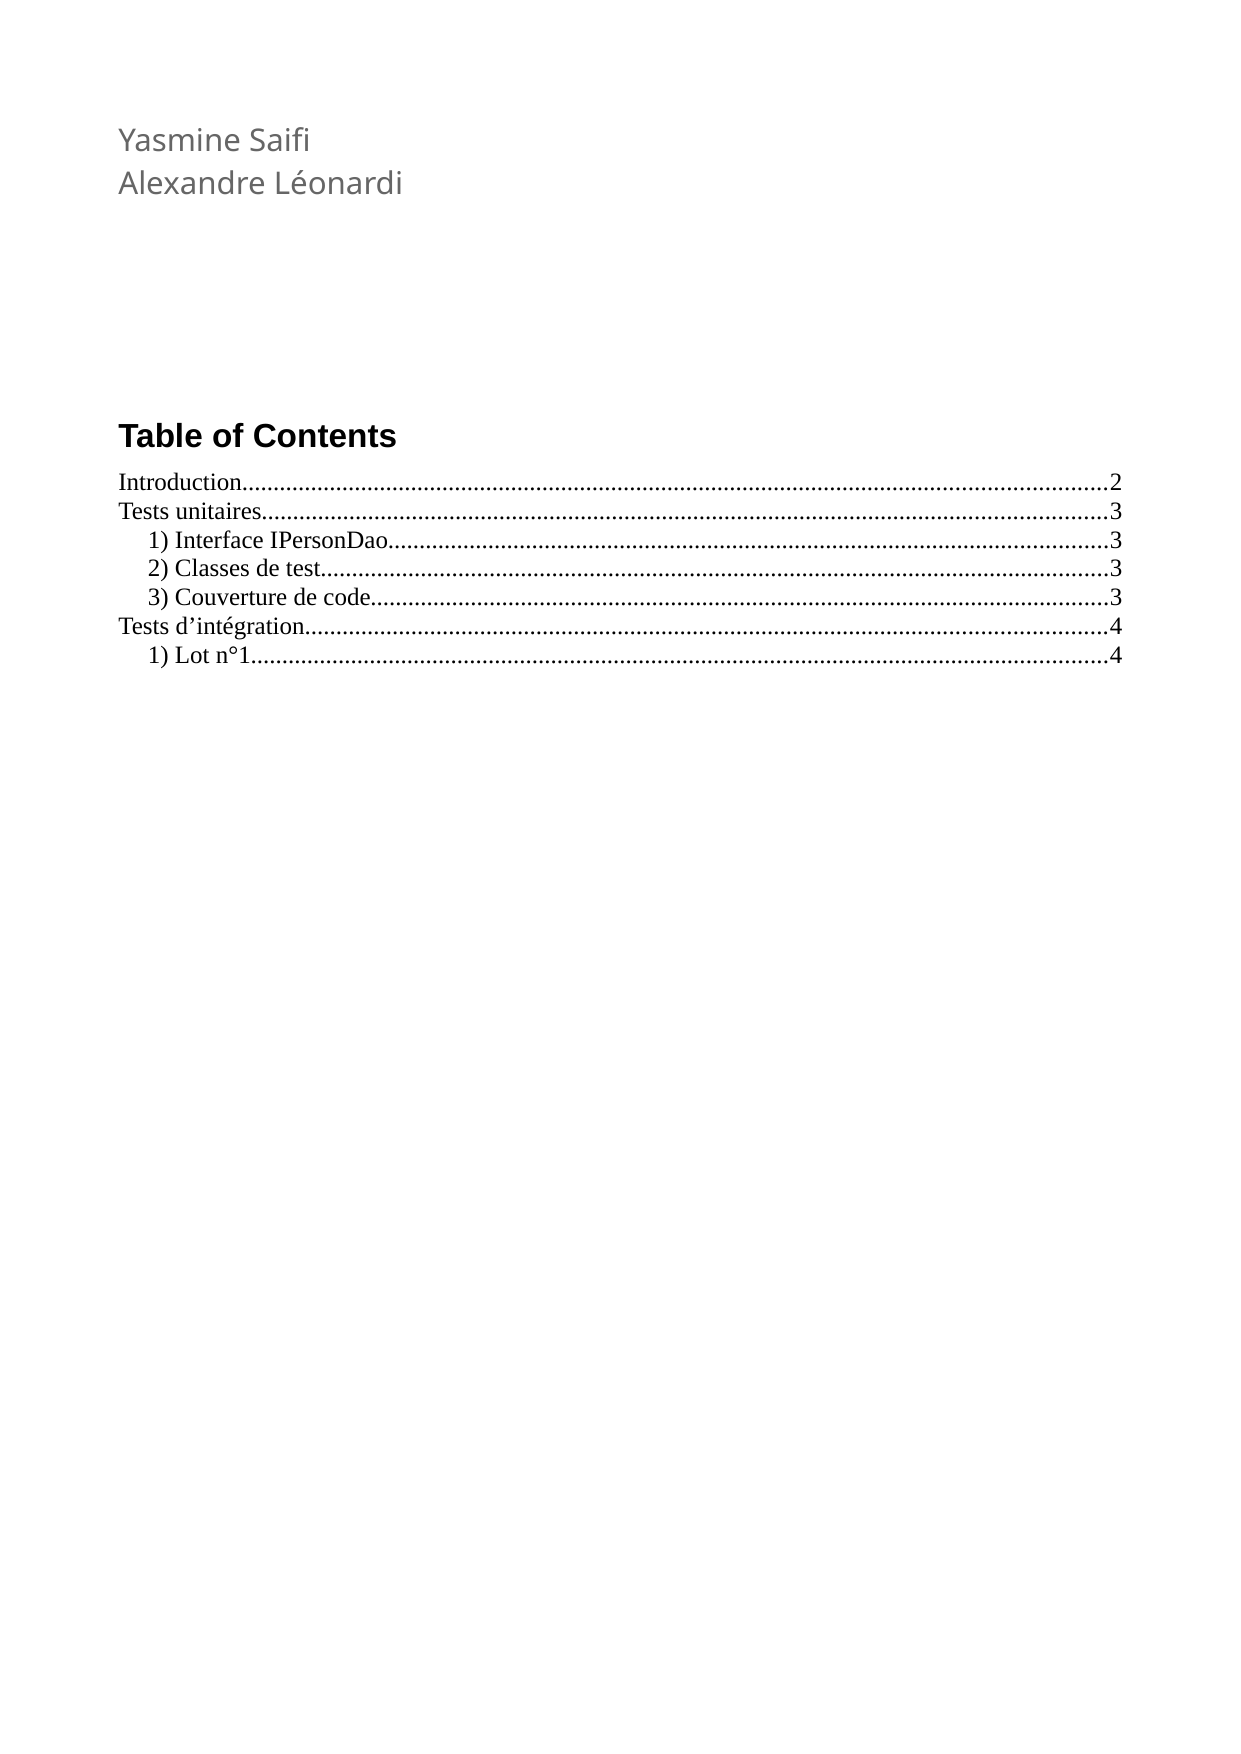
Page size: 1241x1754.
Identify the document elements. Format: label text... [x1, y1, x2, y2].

text Tests d’intégration 4 [118, 611, 1122, 640]
text 1) Lot n°1 4 [148, 640, 1122, 668]
text 3) Couverture de code 3 [148, 582, 1122, 611]
subtitle Table of Contents [118, 416, 1122, 455]
text 2) Classes de test 3 [148, 553, 1122, 582]
text Tests unitaires 3 [118, 496, 1122, 525]
text 1) Interface IPersonDao 3 [148, 525, 1122, 553]
text Introduction 2 [118, 467, 1122, 496]
